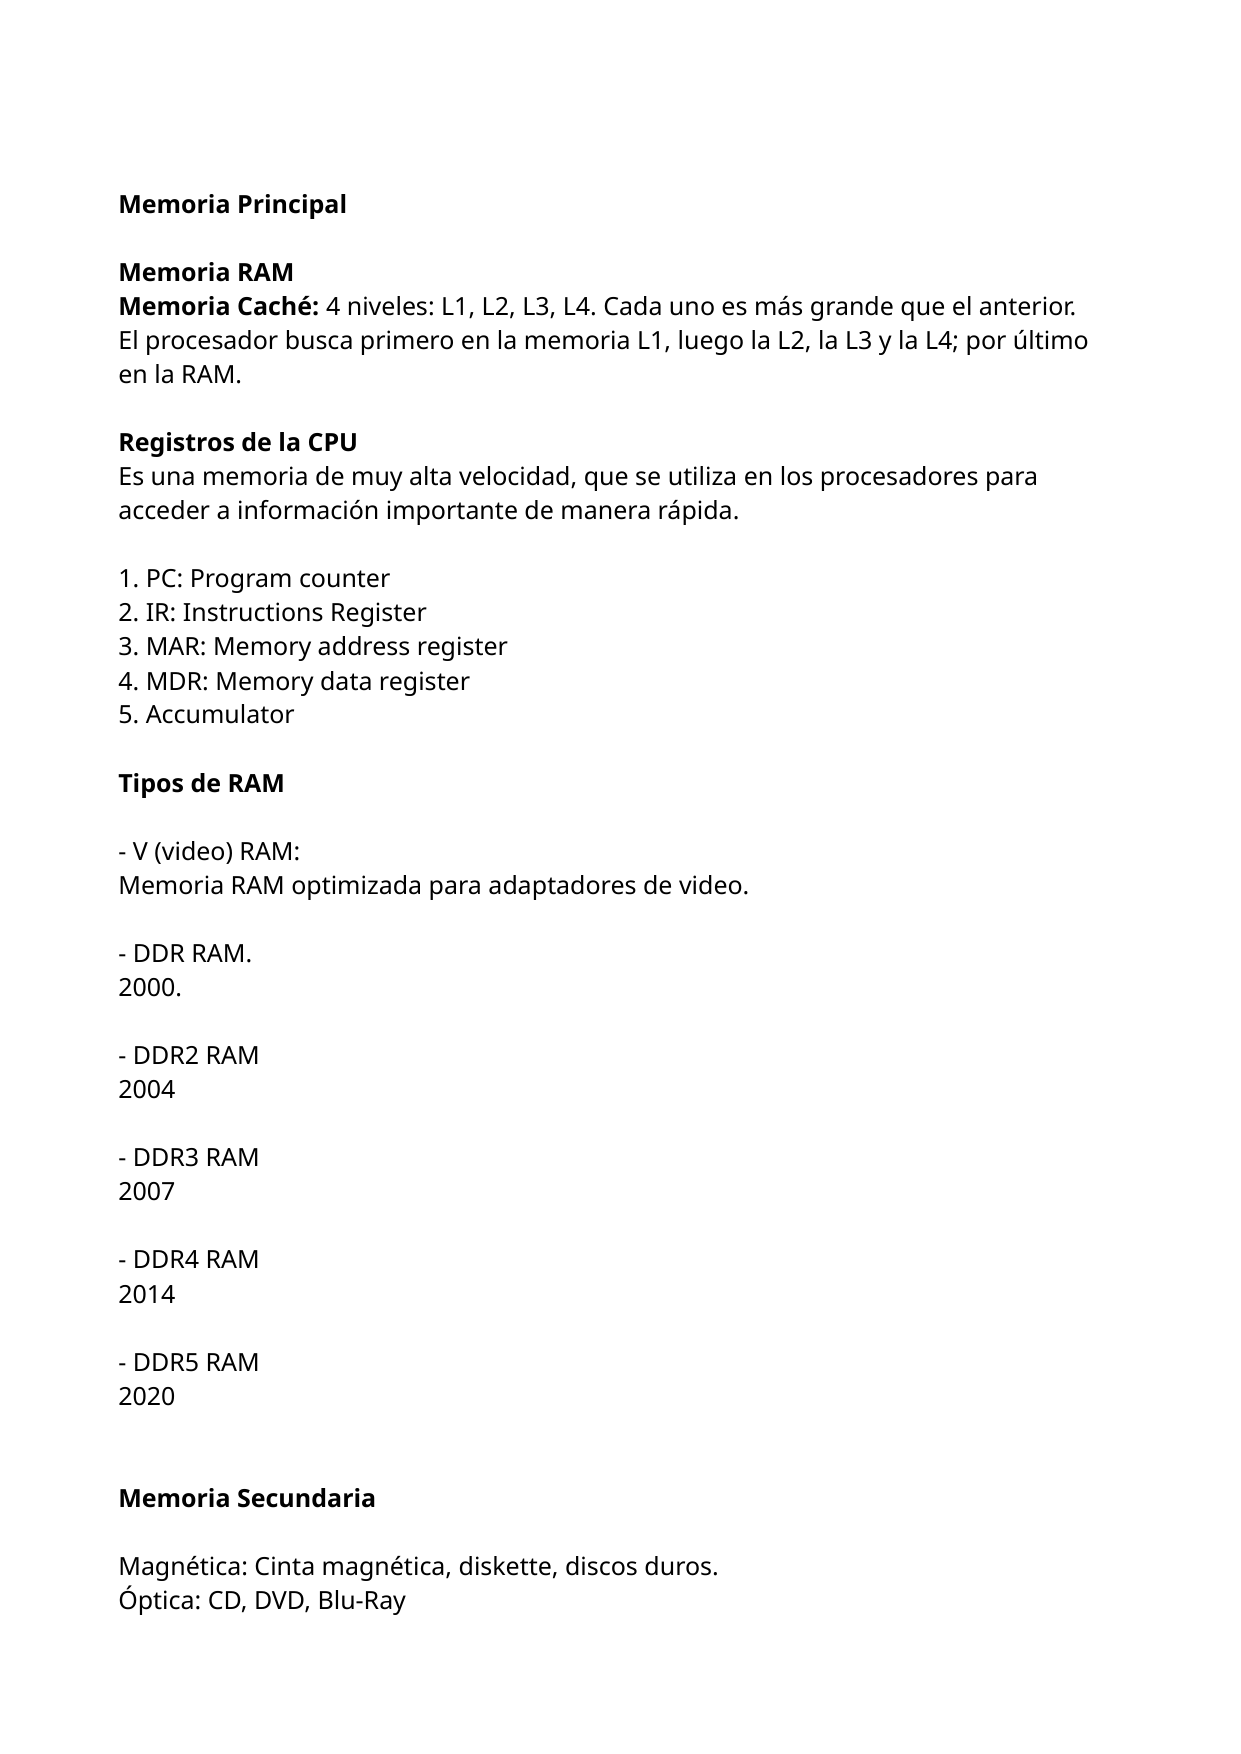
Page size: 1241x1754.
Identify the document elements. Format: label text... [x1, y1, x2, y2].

text Tipos de RAM [118, 765, 1122, 799]
text Óptica: CD, DVD, Blu-Ray [118, 1583, 1122, 1617]
text - DDR2 RAM [118, 1038, 1122, 1072]
text 2. IR: Instructions Register [118, 595, 1122, 629]
text - V (video) RAM: [118, 833, 1122, 867]
text - DDR5 RAM [118, 1344, 1122, 1378]
text Memoria Principal [118, 186, 1122, 220]
text 5. Accumulator [118, 697, 1122, 731]
text - DDR3 RAM [118, 1140, 1122, 1174]
text 2014 [118, 1276, 1122, 1310]
text Magnética: Cinta magnética, diskette, discos duros. [118, 1549, 1122, 1583]
text Memoria RAM optimizada para adaptadores de video. [118, 867, 1122, 902]
text 2000. [118, 970, 1122, 1004]
text Memoria RAM [118, 254, 1122, 288]
text - DDR RAM. [118, 936, 1122, 970]
text 2004 [118, 1072, 1122, 1106]
text Memoria Secundaria [118, 1481, 1122, 1515]
text Registros de la CPU [118, 425, 1122, 459]
text 4. MDR: Memory data register [118, 663, 1122, 697]
text 1. PC: Program counter [118, 561, 1122, 595]
text 2020 [118, 1378, 1122, 1412]
text El procesador busca primero en la memoria L1, luego la L2, la L3 y la L4; por último en la RAM. [118, 322, 1122, 391]
text 2007 [118, 1174, 1122, 1208]
text 3. MAR: Memory address register [118, 629, 1122, 663]
text - DDR4 RAM [118, 1242, 1122, 1276]
text Memoria Caché: 4 niveles: L1, L2, L3, L4. Cada uno es más grande que el anterior. [118, 288, 1122, 322]
text Es una memoria de muy alta velocidad, que se utiliza en los procesadores para acceder a información importante de manera rápida. [118, 459, 1122, 527]
